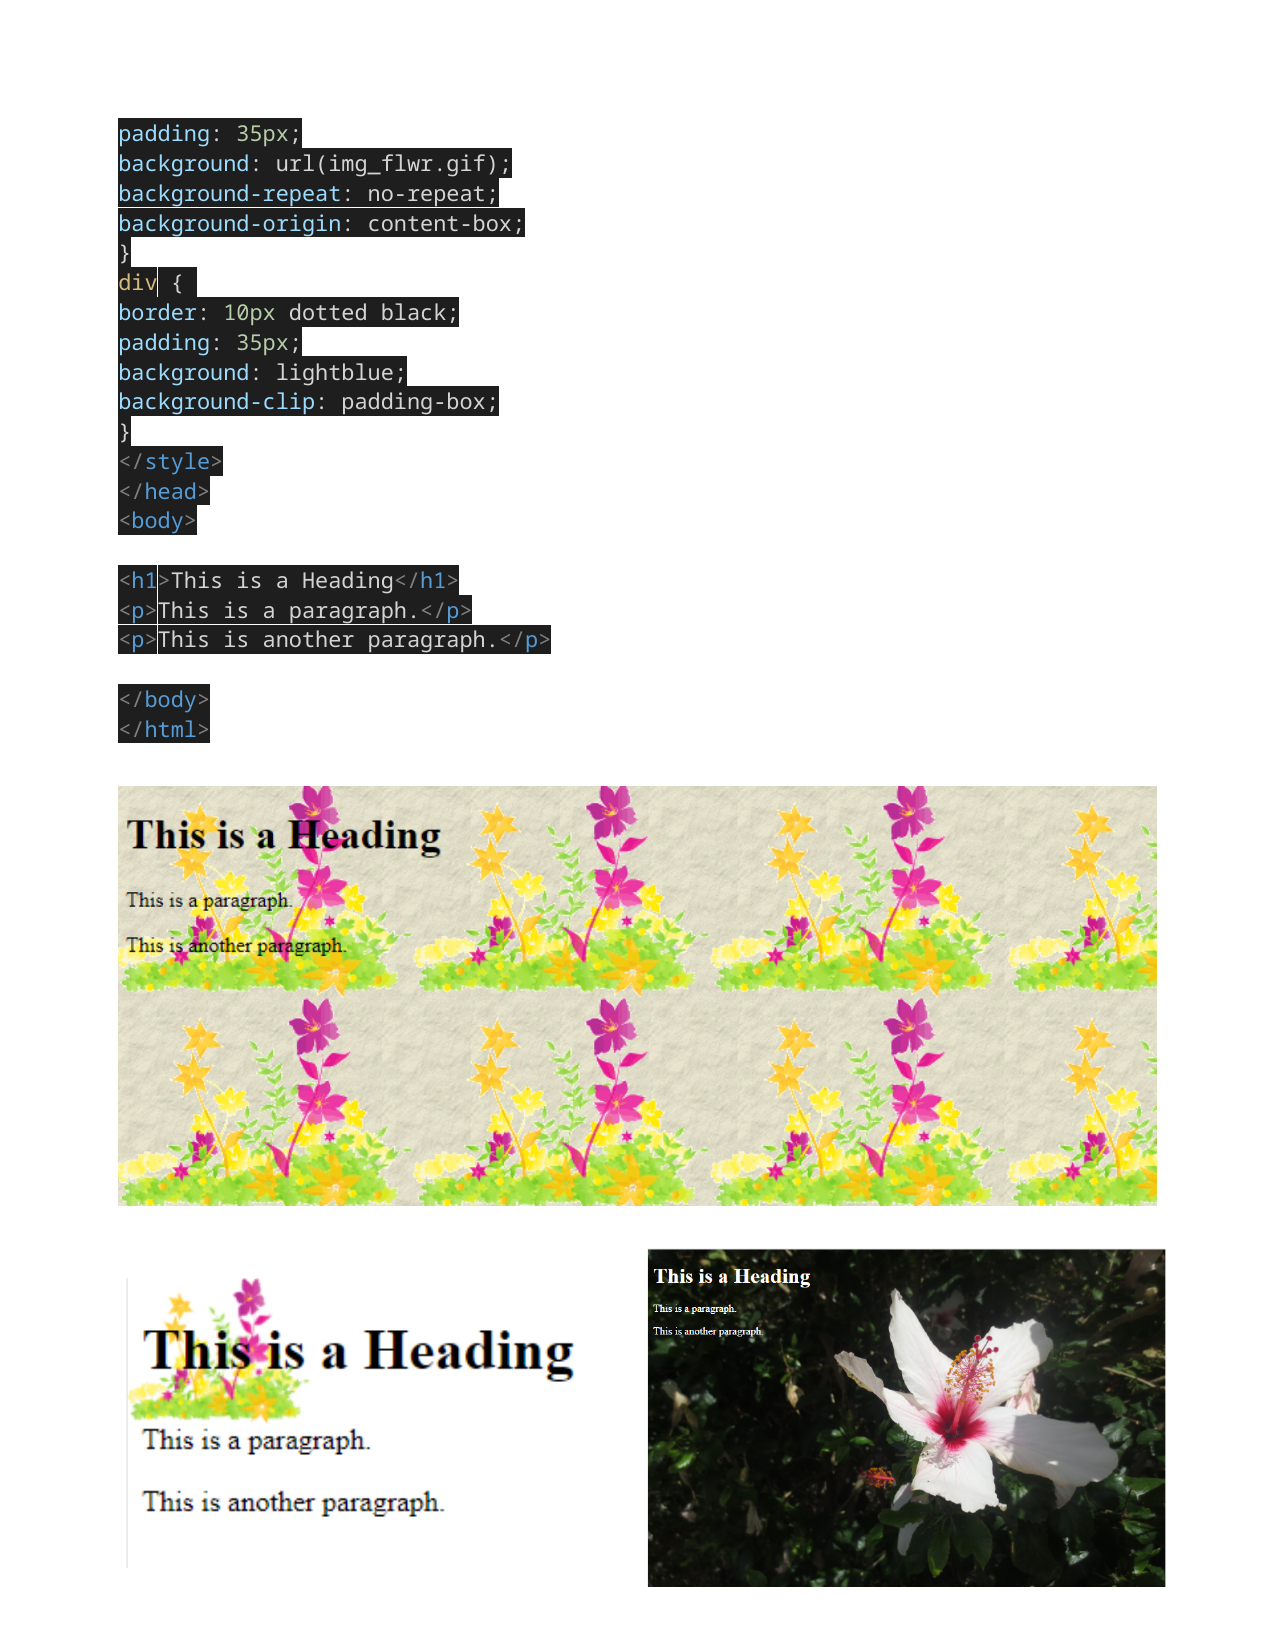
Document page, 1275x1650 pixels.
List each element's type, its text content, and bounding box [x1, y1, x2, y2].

text </head> [118, 476, 1157, 505]
text </body> [118, 684, 1157, 714]
text <h1>This is a Heading</h1> [118, 565, 1157, 595]
text <body> [118, 505, 1157, 535]
text background-repeat: no-repeat; [118, 178, 1157, 207]
text </html> [118, 714, 1157, 743]
text <p>This is a paragraph.</p> [118, 595, 1157, 624]
text div { [118, 267, 1157, 297]
picture [126, 1278, 628, 1568]
text background-clip: padding-box; [118, 386, 1157, 416]
text } [118, 237, 1157, 267]
picture [647, 1248, 1166, 1587]
text </style> [118, 446, 1157, 476]
text background-origin: content-box; [118, 207, 1157, 237]
text background: url(img_flwr.gif); [118, 148, 1157, 178]
text <p>This is another paragraph.</p> [118, 624, 1157, 654]
text border: 10px dotted black; [118, 297, 1157, 327]
picture [118, 786, 1157, 1206]
text } [118, 416, 1157, 446]
text background: lightblue; [118, 356, 1157, 386]
text padding: 35px; [118, 118, 1157, 148]
text padding: 35px; [118, 327, 1157, 356]
